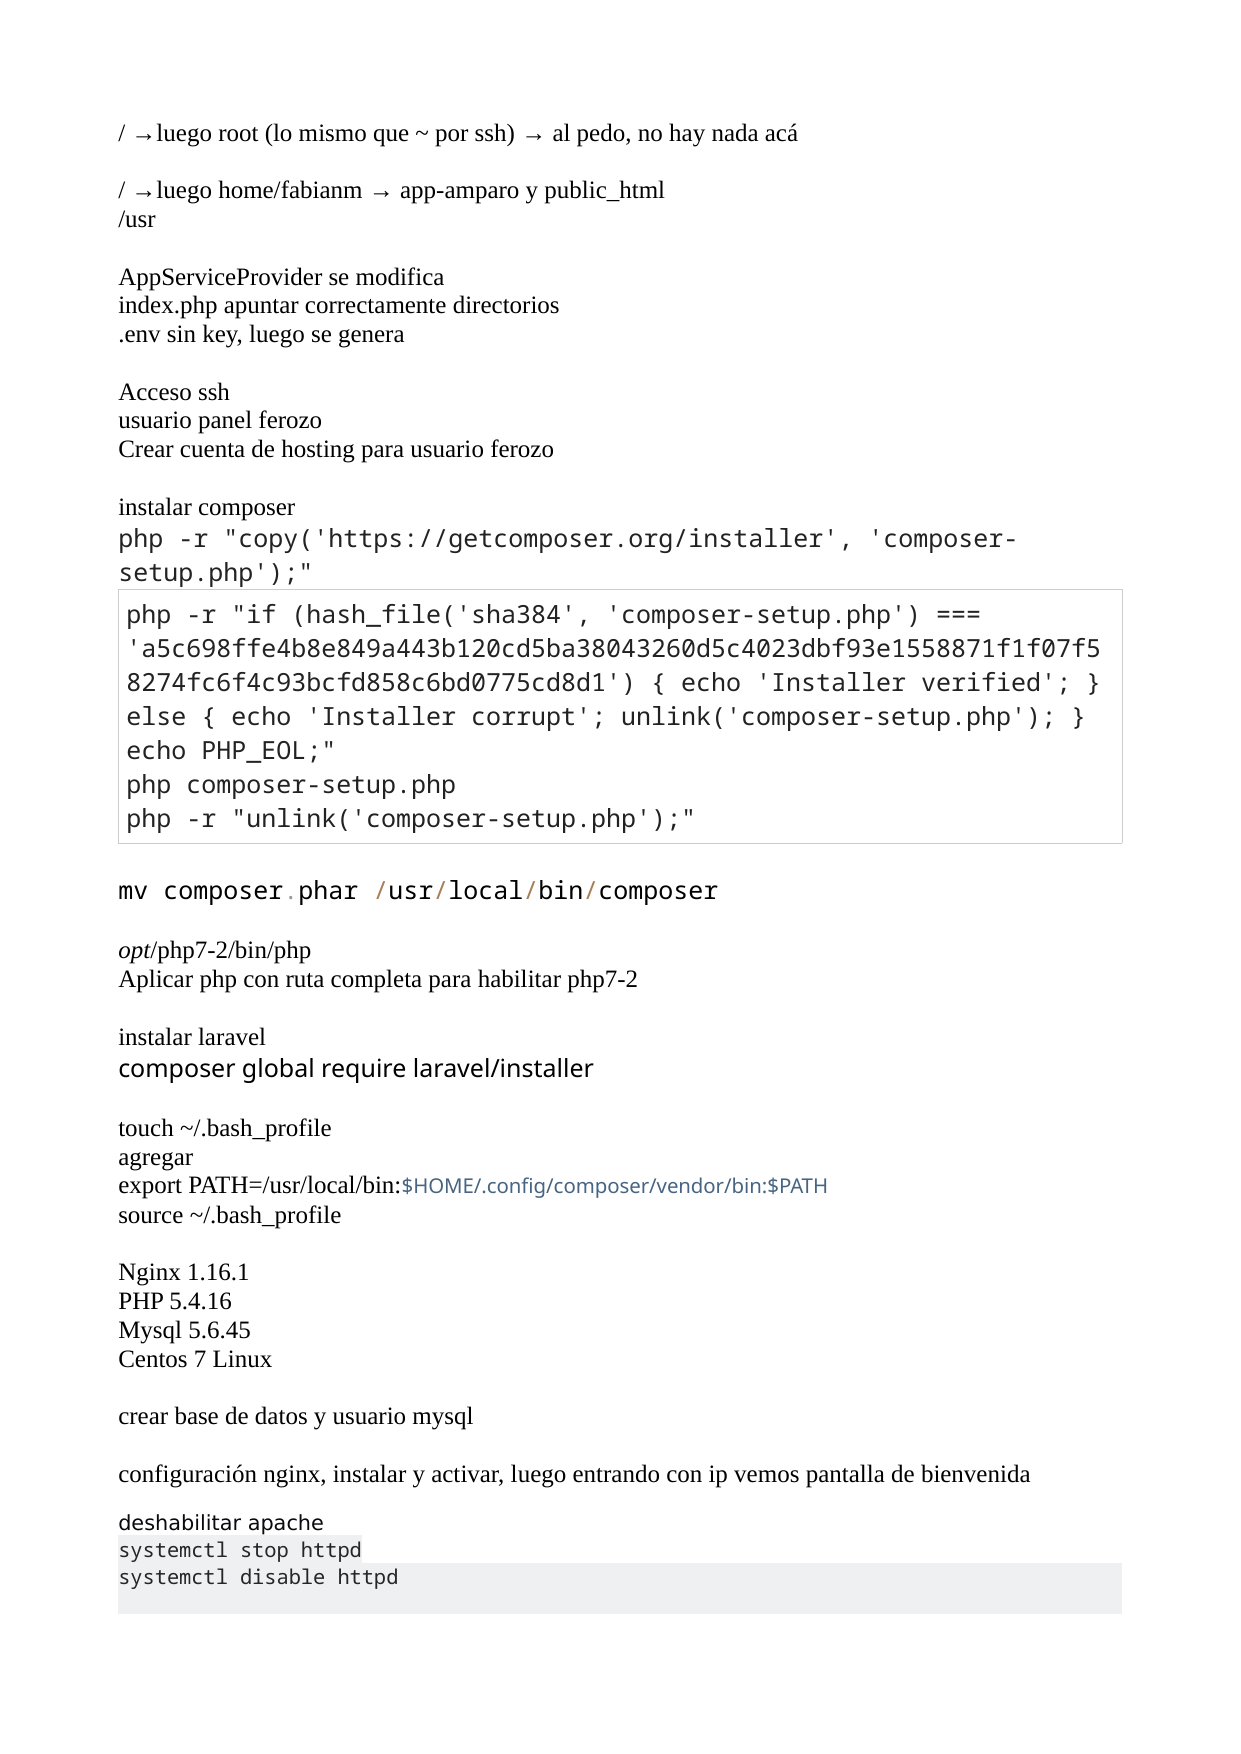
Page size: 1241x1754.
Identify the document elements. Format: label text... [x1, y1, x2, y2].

text configuración nginx, instalar y activar, luego entrando con ip vemos pantalla de bienvenida [118, 1459, 1122, 1487]
text AppServiceProvider se modifica [118, 262, 1122, 291]
text php composer-setup.php [119, 759, 1122, 793]
text php -r "if (hash_file('sha384', 'composer-setup.php') === 'a5c698ffe4b8e849a443b120cd5ba38043260d5c4023dbf93e1558871f1f07f58274fc6f4c93bcfd858c6bd0775cd8d1') { echo 'Installer verified'; } else { echo 'Installer corrupt'; unlink('composer-setup.php'); } echo PHP_EOL;" [119, 590, 1122, 759]
text systemctl stop httpd [118, 1535, 1122, 1563]
text .env sin key, luego se genera [118, 319, 1122, 348]
text php -r "unlink('composer-setup.php');" [119, 793, 1122, 843]
text source ~/.bash_profile [118, 1200, 1122, 1229]
text export PATH=/usr/local/bin:$HOME/.config/composer/vendor/bin:$PATH [118, 1171, 1122, 1200]
text usuario panel ferozo [118, 406, 1122, 434]
text php -r "copy('https://getcomposer.org/installer', 'composer-setup.php');" [118, 521, 1122, 589]
text touch ~/.bash_profile [118, 1113, 1122, 1142]
text systemctl disable httpd [118, 1563, 1122, 1591]
text composer global require laravel/installer [118, 1050, 1122, 1084]
text Nginx 1.16.1 [118, 1257, 1122, 1286]
text instalar laravel [118, 1022, 1122, 1050]
text / →luego home/fabianm → app-amparo y public_html [118, 176, 1122, 204]
text /usr [118, 204, 1122, 233]
text opt/php7-2/bin/php [118, 935, 1122, 964]
text Centos 7 Linux [118, 1344, 1122, 1372]
text / →luego root (lo mismo que ~ por ssh) → al pedo, no hay nada acá [118, 118, 1122, 147]
text index.php apuntar correctamente directorios [118, 291, 1122, 319]
text Mysql 5.6.45 [118, 1315, 1122, 1344]
text mv composer.phar /usr/local/bin/composer [118, 872, 1122, 907]
text PHP 5.4.16 [118, 1286, 1122, 1315]
text agregar [118, 1142, 1122, 1171]
text Aplicar php con ruta completa para habilitar php7-2 [118, 964, 1122, 993]
text Crear cuenta de hosting para usuario ferozo [118, 434, 1122, 463]
text crear base de datos y usuario mysql [118, 1401, 1122, 1430]
text instalar composer [118, 492, 1122, 521]
text Acceso ssh [118, 377, 1122, 406]
text deshabilitar apache [118, 1511, 1122, 1535]
